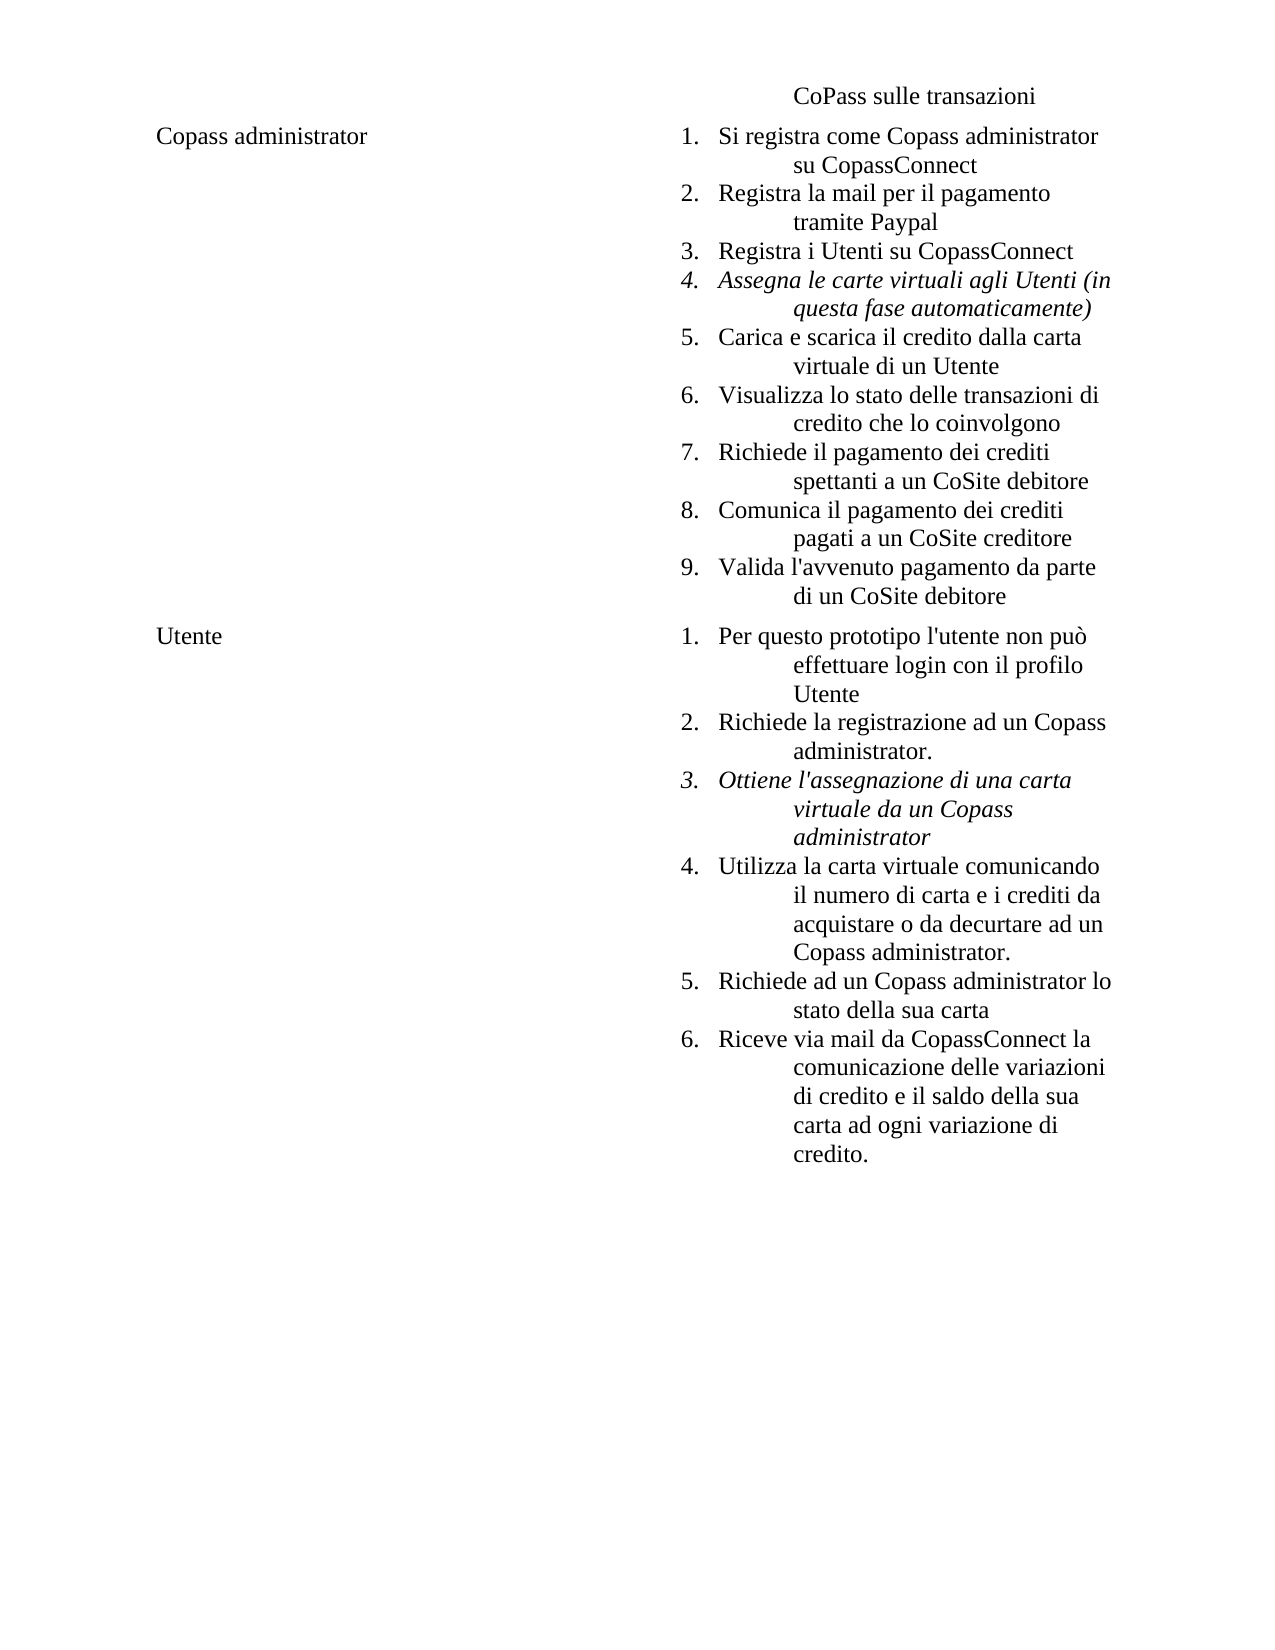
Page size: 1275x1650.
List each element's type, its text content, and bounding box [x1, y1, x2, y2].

table_cell CoPass sulle transazioni [638, 75, 1125, 115]
table_cell Per questo prototipo l'utente non può effettuare login con il profilo Utente Richiede la registrazione ad un Copass administrator. Ottiene l'assegnazione di una carta virtuale da un Copass administrator Utilizza la carta virtuale comunicando il numero di carta e i crediti da acquistare o da decurtare ad un Copass administrator. Richiede ad un Copass administrator lo stato della sua carta Riceve via mail da CopassConnect la comunicazione delle variazioni di credito e il saldo della sua carta ad ogni variazione di credito. [638, 615, 1125, 1173]
table_cell [150, 75, 637, 115]
table_cell Si registra come Copass administrator su CopassConnect Registra la mail per il pagamento tramite Paypal Registra i Utenti su CopassConnect Assegna le carte virtuali agli Utenti (in questa fase automaticamente) Carica e scarica il credito dalla carta virtuale di un Utente Visualizza lo stato delle transazioni di credito che lo coinvolgono Richiede il pagamento dei crediti spettanti a un CoSite debitore Comunica il pagamento dei crediti pagati a un CoSite creditore Valida l'avvenuto pagamento da parte di un CoSite debitore [638, 115, 1125, 615]
table_cell Copass administrator [150, 115, 637, 615]
table_cell [638, 1173, 1125, 1213]
table_cell Utente [150, 615, 637, 1173]
table_cell [150, 1173, 637, 1213]
